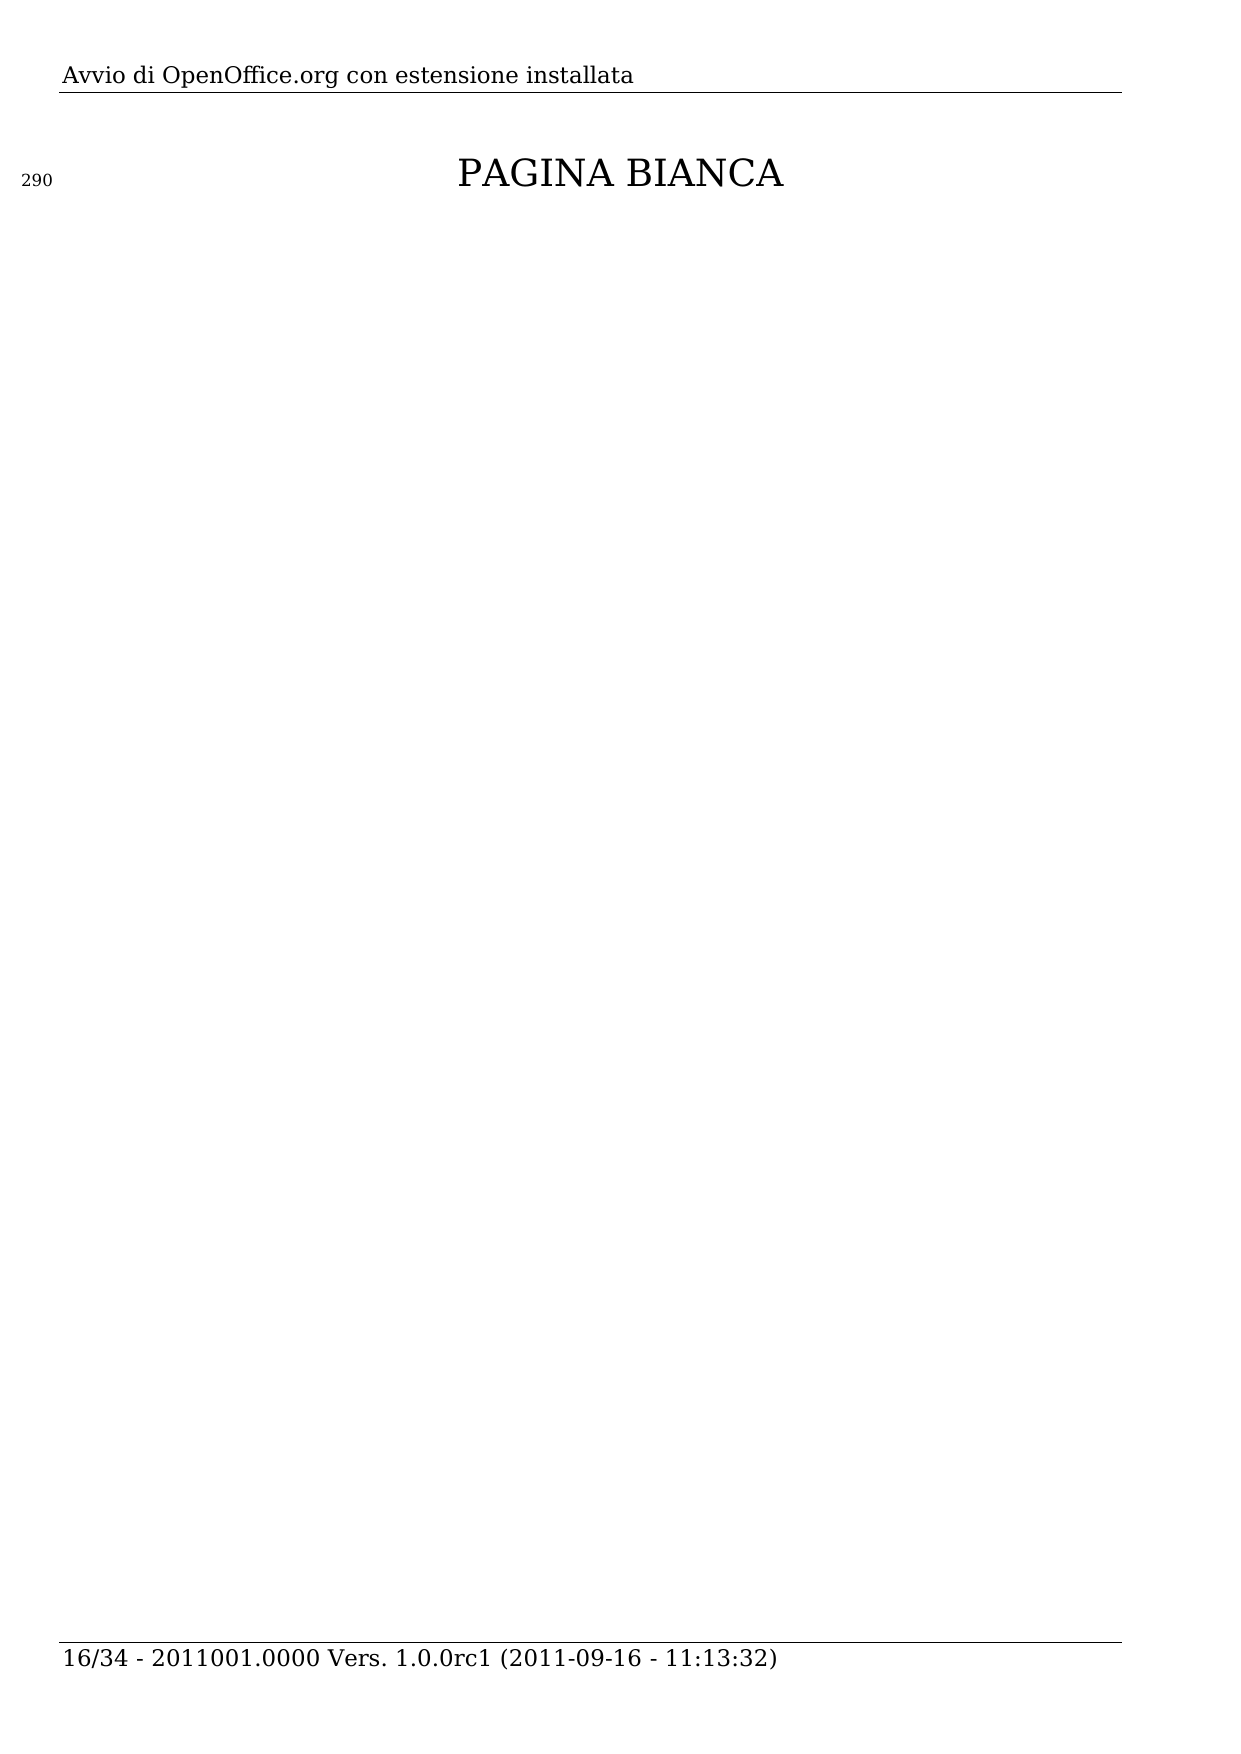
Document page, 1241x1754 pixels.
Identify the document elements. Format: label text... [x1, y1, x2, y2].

text PAGINA BIANCA [118, 151, 1122, 195]
